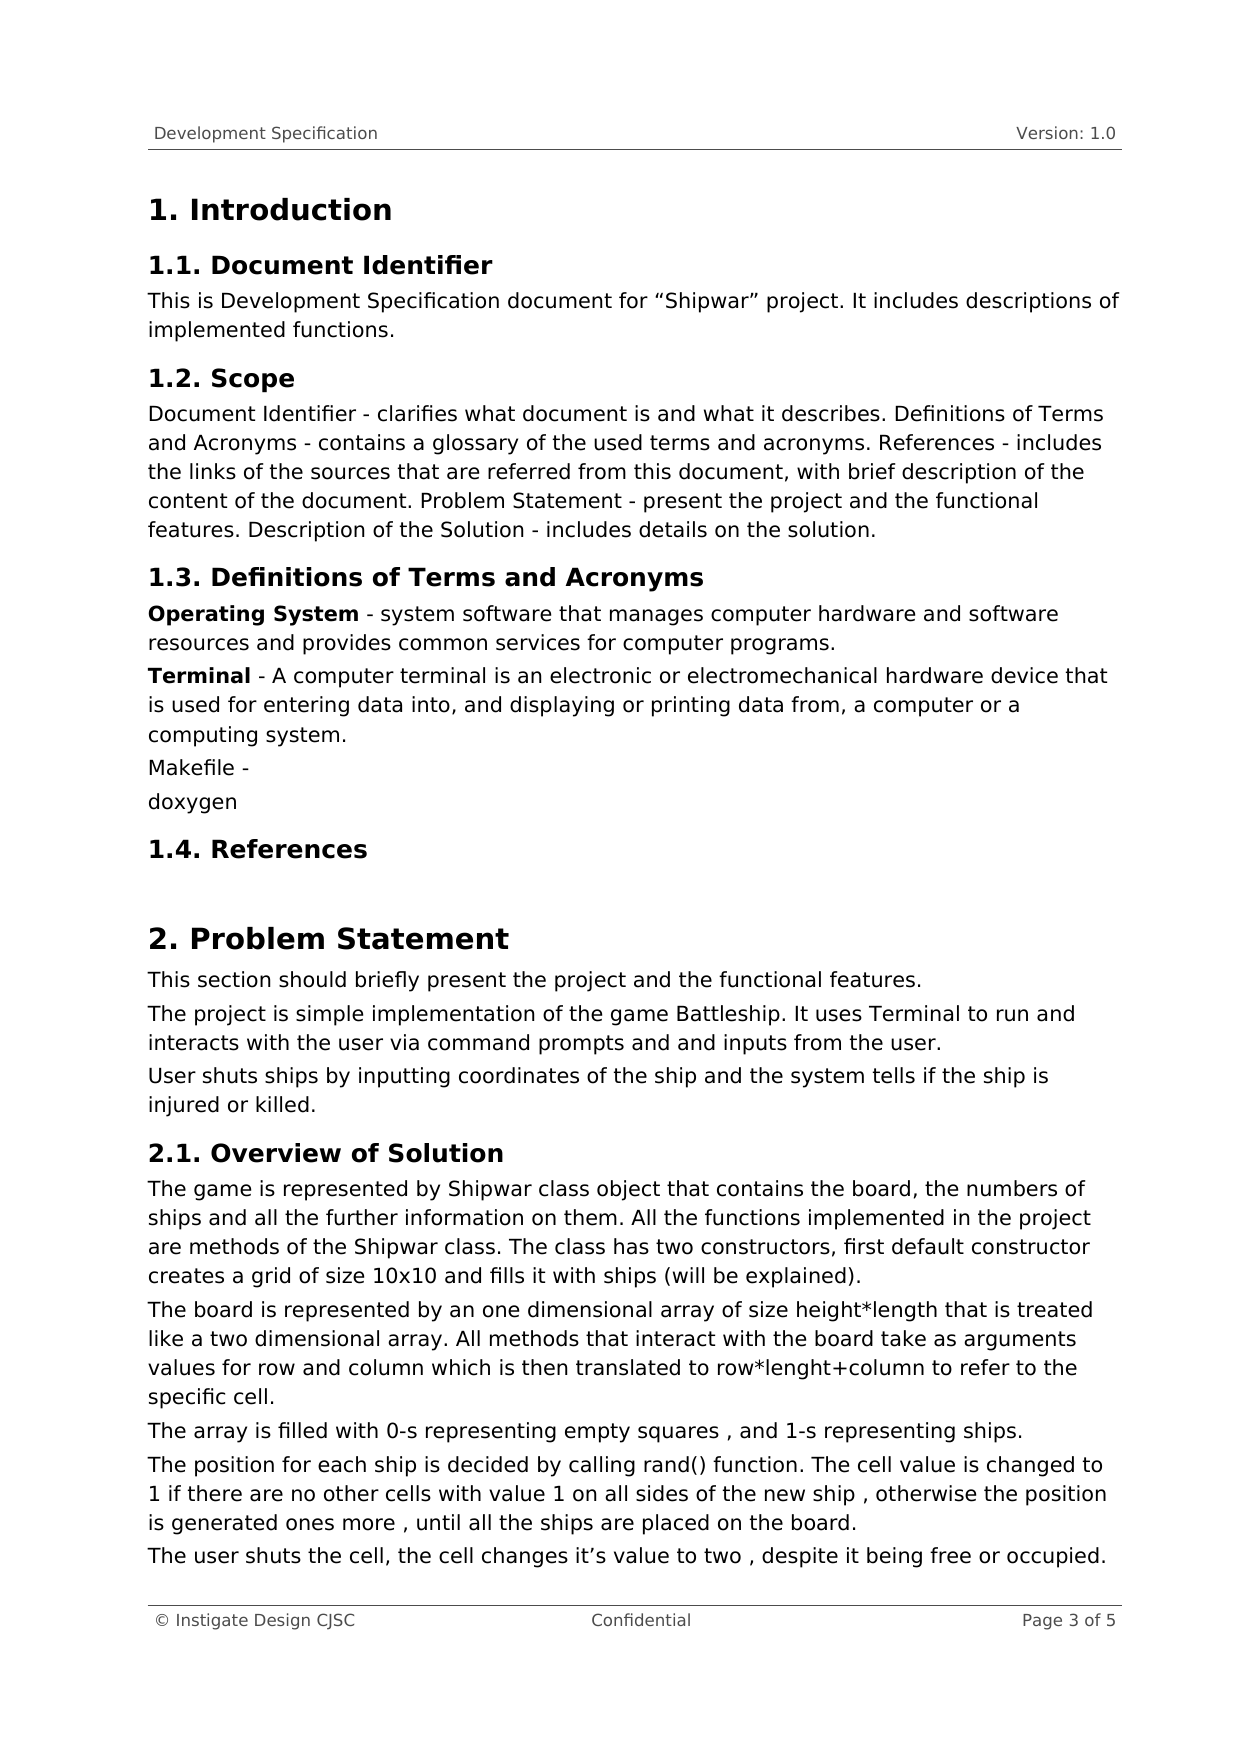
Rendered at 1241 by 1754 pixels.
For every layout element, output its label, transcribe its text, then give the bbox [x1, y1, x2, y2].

subtitle Definitions of Terms and Acronyms [148, 564, 1122, 593]
text The board is represented by an one dimensional array of size height*length that is treated like a two dimensional array. All methods that interact with the board take as arguments values for row and column which is then translated to row*lenght+column to refer to the specific cell. [148, 1298, 1122, 1409]
text The user shuts the cell, the cell changes it’s value to two , despite it being free or occupied. [148, 1544, 1122, 1569]
text This is Development Specification document for “Shipwar” project. It includes descriptions of implemented functions. [148, 289, 1122, 343]
text The position for each ship is decided by calling rand() function. The cell value is changed to 1 if there are no other cells with value 1 on all sides of the new ship , otherwise the position is generated ones more , until all the ships are placed on the board. [148, 1453, 1122, 1535]
text The array is filled with 0-s representing empty squares , and 1-s representing ships. [148, 1419, 1122, 1443]
subtitle References [148, 836, 1122, 865]
text doxygen [148, 790, 1122, 814]
text Makefile - [148, 756, 1122, 781]
text User shuts ships by inputting coordinates of the ship and the system tells if the ship is injured or killed. [148, 1064, 1122, 1118]
text This section should briefly present the project and the functional features. [148, 968, 1122, 992]
subtitle Document Identifier [148, 251, 1122, 280]
text Document Identifier - clarifies what document is and what it describes. Definitions of Terms and Acronyms - contains a glossary of the used terms and acronyms. References - includes the links of the sources that are referred from this document, with brief description of the content of the document. Problem Statement - present the project and the functional features. Description of the Solution - includes details on the solution. [148, 402, 1122, 542]
subtitle Scope [148, 364, 1122, 393]
subtitle Introduction [148, 194, 1122, 228]
subtitle Problem Statement [148, 922, 1122, 956]
text The project is simple implementation of the game Battleship. It uses Terminal to run and interacts with the user via command prompts and and inputs from the user. [148, 1002, 1122, 1055]
text The game is represented by Shipwar class object that contains the board, the numbers of ships and all the further information on them. All the functions implemented in the project are methods of the Shipwar class. The class has two constructors, first default constructor creates a grid of size 10x10 and fills it with ships (will be explained). [148, 1177, 1122, 1288]
text Terminal - A computer terminal is an electronic or electromechanical hardware device that is used for entering data into, and displaying or printing data from, a computer or a computing system. [148, 664, 1122, 747]
subtitle Overview of Solution [148, 1139, 1122, 1168]
text Operating System - system software that manages computer hardware and software resources and provides common services for computer programs. [148, 602, 1122, 655]
